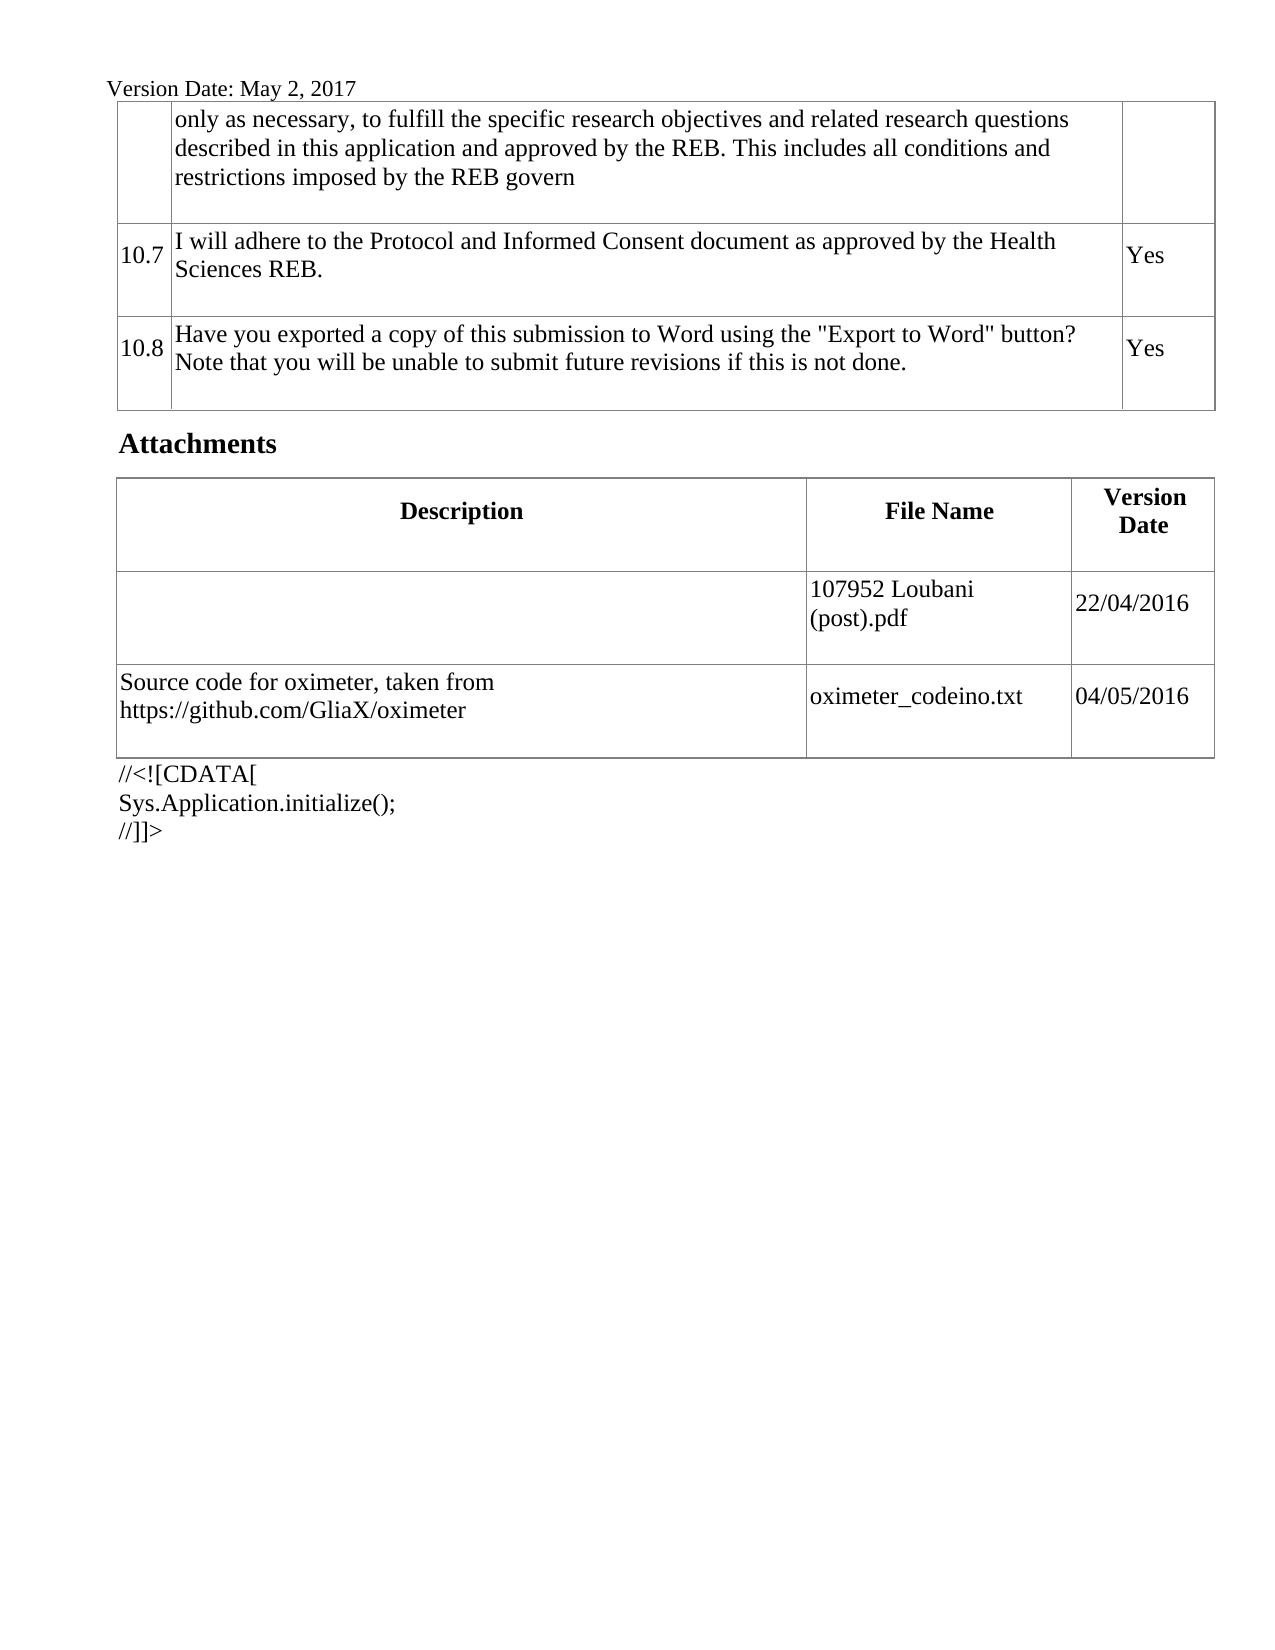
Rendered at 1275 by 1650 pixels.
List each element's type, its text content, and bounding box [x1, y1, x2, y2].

table_cell Yes [1123, 224, 1214, 316]
table_cell Source code for oximeter, taken from https://github.com/GliaX/oximeter [117, 665, 806, 757]
table_cell oximeter_codeino.txt [807, 665, 1071, 757]
table_header Version Date [1072, 479, 1214, 571]
table_cell 10.8 [118, 317, 171, 409]
table_header Description [117, 479, 806, 571]
table_header only as necessary, to fulfill the specific research objectives and related research questions described in this application and approved by the REB. This includes all conditions and restrictions imposed by the REB govern [172, 102, 1122, 223]
table_cell Have you exported a copy of this submission to Word using the "Export to Word" button? Note that you will be unable to submit future revisions if this is not done. [172, 317, 1122, 409]
text Sys.Application.initialize(); [118, 788, 1229, 816]
table_cell I will adhere to the Protocol and Informed Consent document as approved by the Health Sciences REB. [172, 224, 1122, 316]
table_cell Yes [1123, 317, 1214, 409]
table_header [118, 102, 171, 223]
table_cell 22/04/2016 [1072, 572, 1214, 664]
table_header [1123, 102, 1214, 223]
table_cell 107952 Loubani (post).pdf [807, 572, 1071, 664]
table_cell [117, 572, 806, 664]
table_header File Name [807, 479, 1071, 571]
table_cell 10.7 [118, 224, 171, 316]
subtitle Attachments [118, 426, 1229, 460]
text //]]> [118, 816, 1229, 845]
table_cell 04/05/2016 [1072, 665, 1214, 757]
text //<![CDATA[ [118, 759, 1229, 788]
